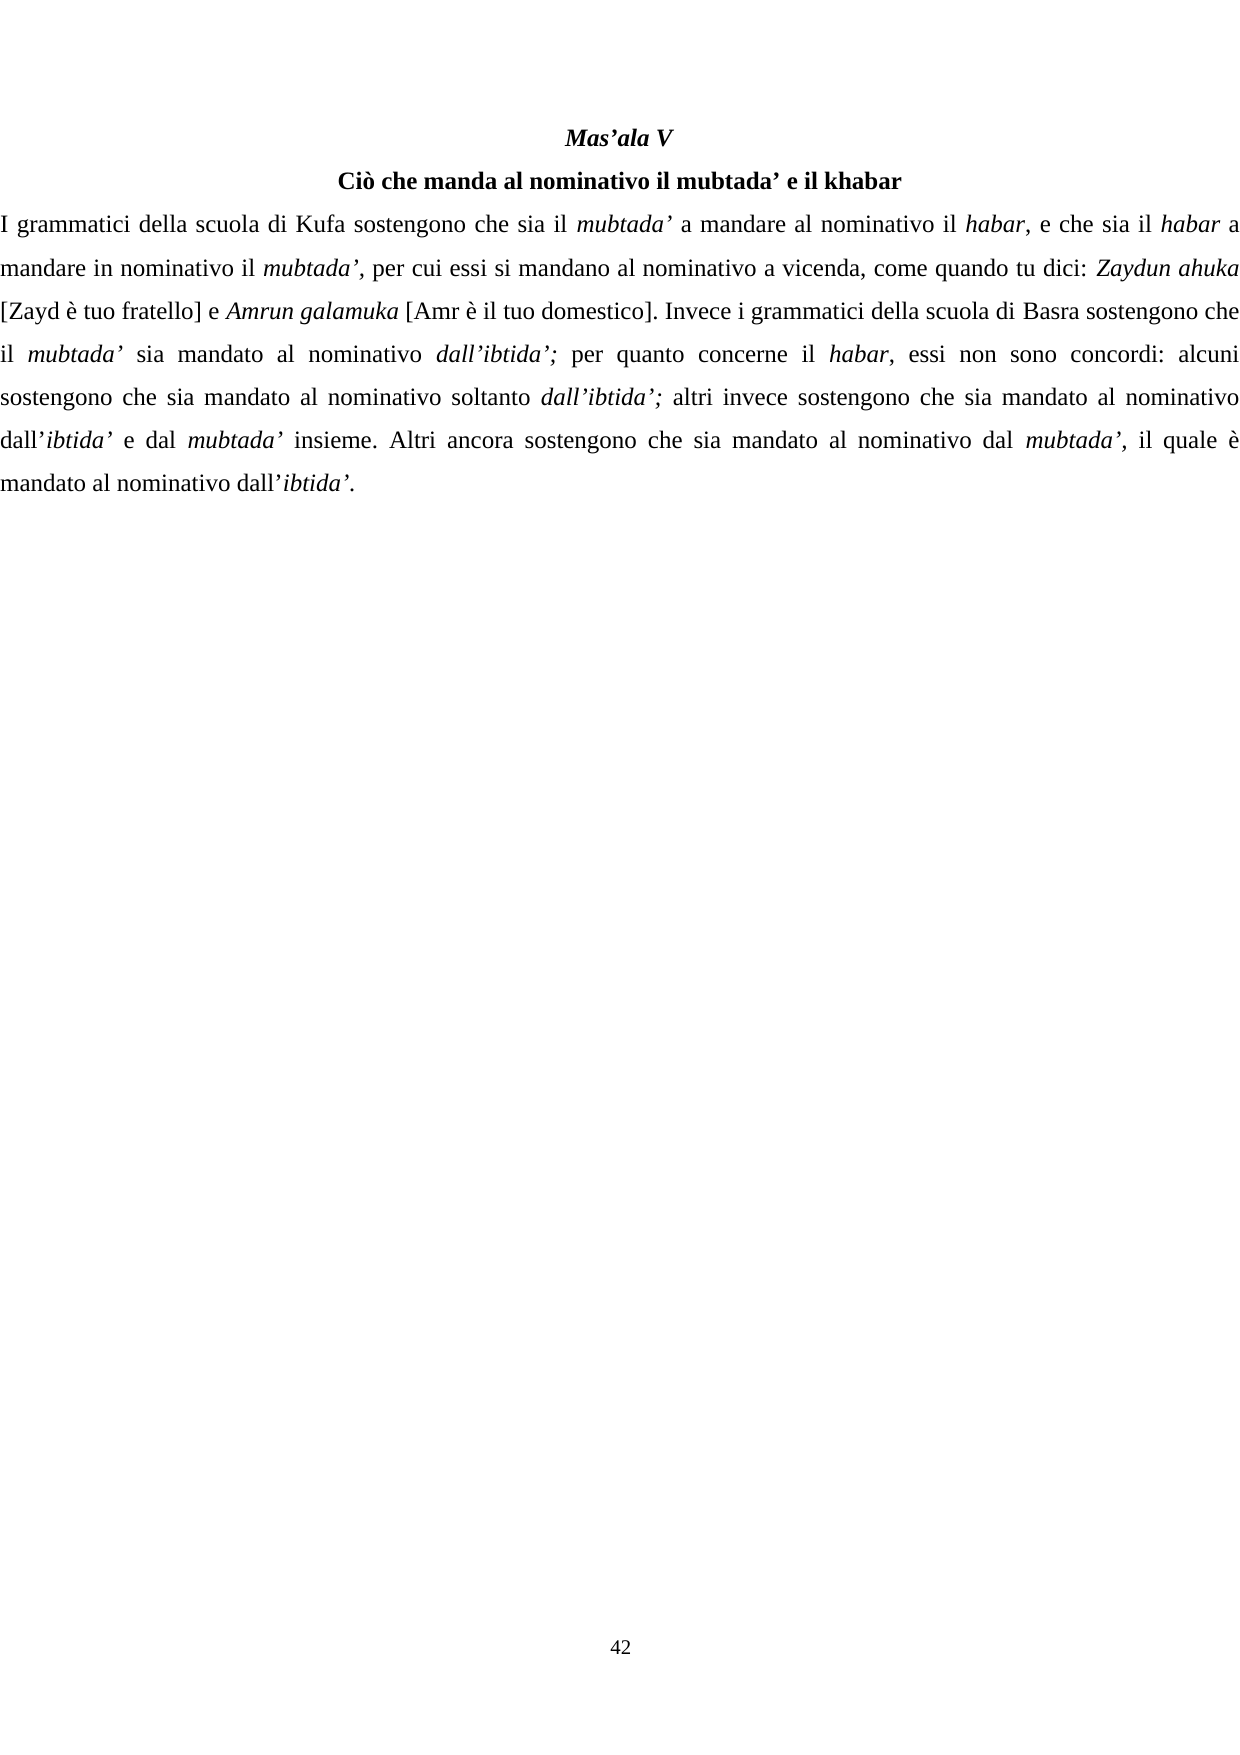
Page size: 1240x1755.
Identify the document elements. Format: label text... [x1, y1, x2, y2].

text Mas’ala V [0, 123, 1239, 152]
text I grammatici della scuola di Kufa sostengono che sia il mubtada’ a mandare al nominativo il habar, e che sia il habar a mandare in nominativo il mubtada’, per cui essi si mandano al nominativo a vicenda, come quando tu dici: Zaydun ahuka [Zayd è tuo fratello] e Amrun galamuka [Amr è il tuo domestico]. Invece i grammatici della scuola di Basra sostengono che il mubtada’ sia mandato al nominativo dall’ibtida’; per quanto concerne il habar, essi non sono concordi: alcuni sostengono che sia mandato al nominativo soltanto dall’ibtida’; altri invece sostengono che sia mandato al nominativo dall’ibtida’ e dal mubtada’ insieme. Altri ancora sostengono che sia mandato al nominativo dal mubtada’, il quale è mandato al nominativo dall’ibtida’. [0, 209, 1239, 497]
text Ciò che manda al nominativo il mubtada’ e il khabar [0, 166, 1239, 195]
